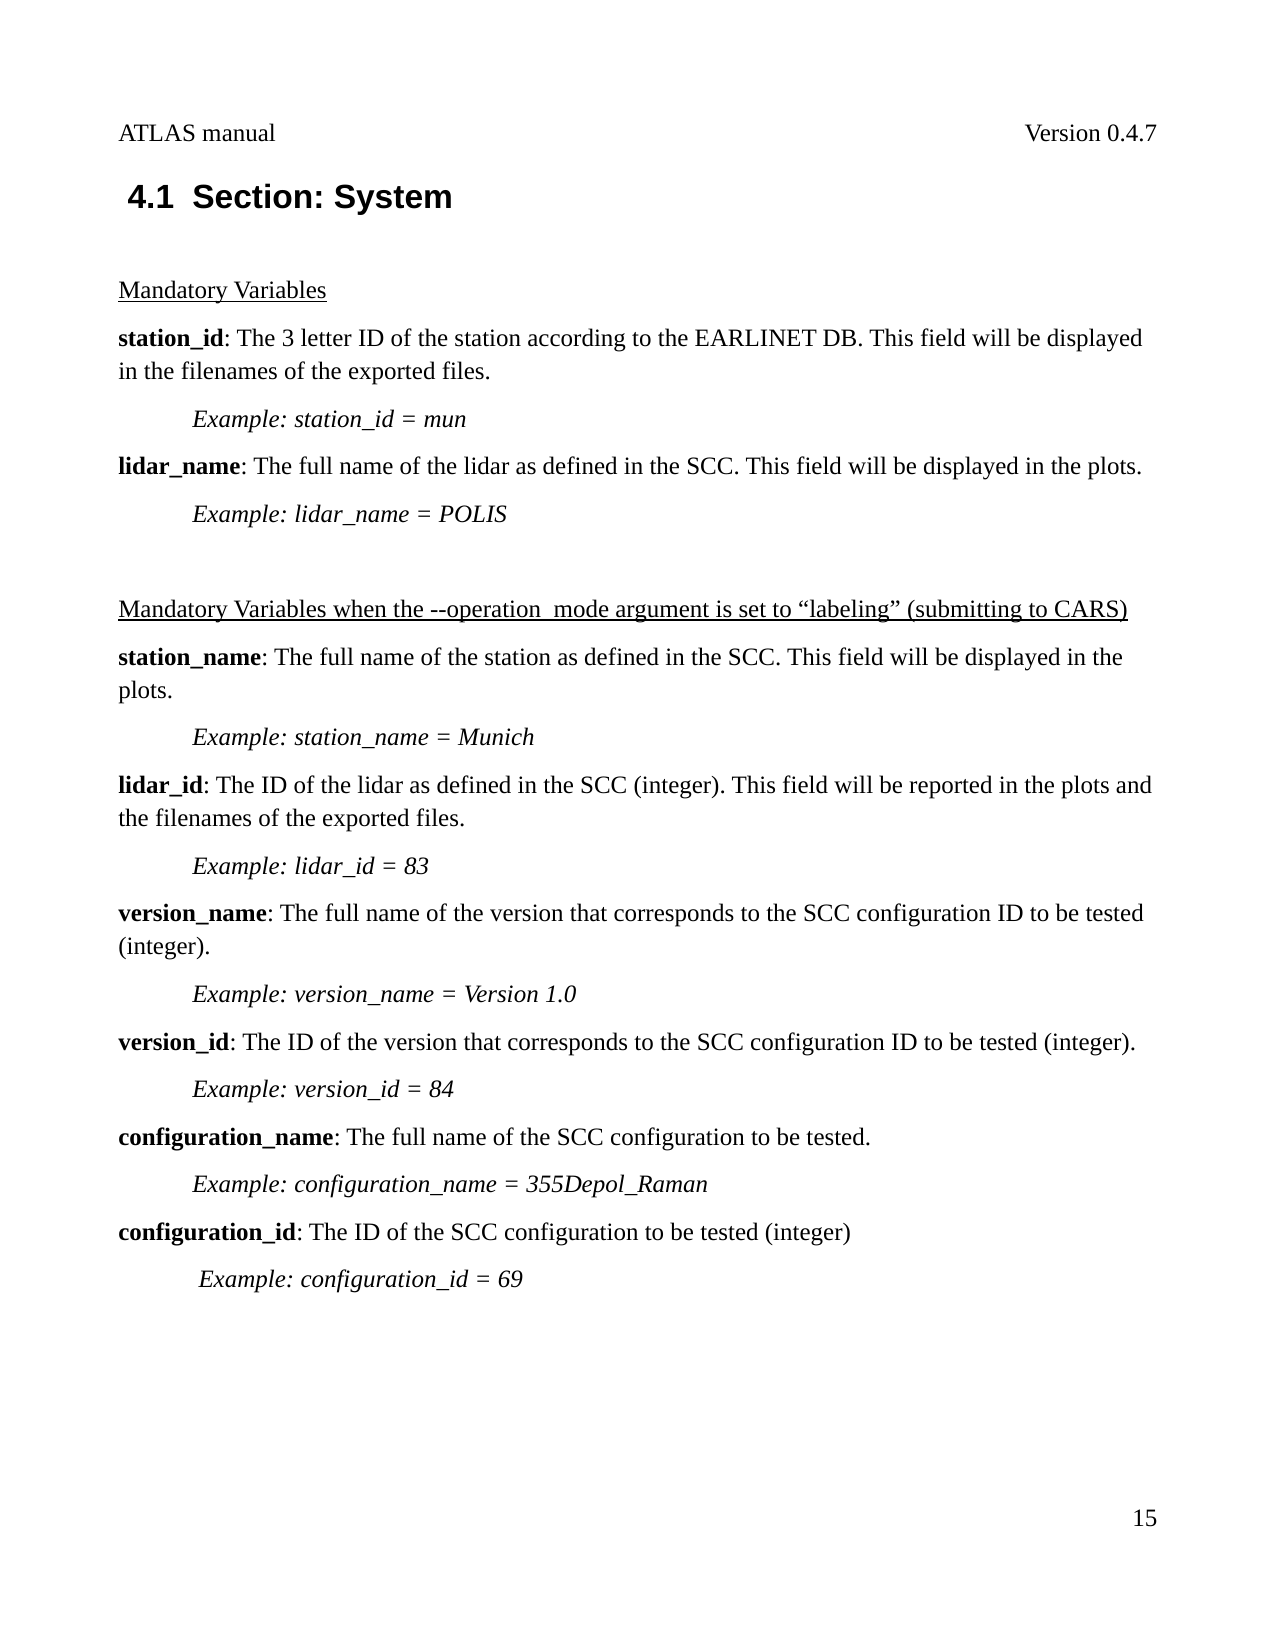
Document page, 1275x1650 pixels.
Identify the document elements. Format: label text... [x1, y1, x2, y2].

text Example: station_name = Munich [118, 722, 1157, 751]
text Example: version_name = Version 1.0 [118, 979, 1157, 1008]
subtitle Section: System [118, 177, 1157, 216]
text Example: station_id = mun [118, 404, 1157, 433]
text version_id: The ID of the version that corresponds to the SCC configuration ID to be tested (integer). [118, 1027, 1157, 1055]
text station_id: The 3 letter ID of the station according to the EARLINET DB. This field will be displayed in the filenames of the exported files. [118, 323, 1157, 385]
text lidar_name: The full name of the lidar as defined in the SCC. This field will be displayed in the plots. [118, 451, 1157, 480]
text configuration_name: The full name of the SCC configuration to be tested. [118, 1122, 1157, 1151]
text Example: lidar_name = POLIS [118, 499, 1157, 528]
text configuration_id: The ID of the SCC configuration to be tested (integer) [118, 1217, 1157, 1246]
text Example: configuration_name = 355Depol_Raman [118, 1169, 1157, 1198]
text Example: version_id = 84 [118, 1074, 1157, 1103]
text Mandatory Variables [118, 276, 1157, 304]
text version_name: The full name of the version that corresponds to the SCC configuration ID to be tested (integer). [118, 898, 1157, 960]
text Mandatory Variables when the --operation_mode argument is set to “labeling” (submitting to CARS) [118, 594, 1157, 623]
text station_name: The full name of the station as defined in the SCC. This field will be displayed in the plots. [118, 642, 1157, 704]
text lidar_id: The ID of the lidar as defined in the SCC (integer). This field will be reported in the plots and the filenames of the exported files. [118, 770, 1157, 832]
text Example: lidar_id = 83 [118, 851, 1157, 879]
text Example: configuration_id = 69 [118, 1264, 1157, 1293]
